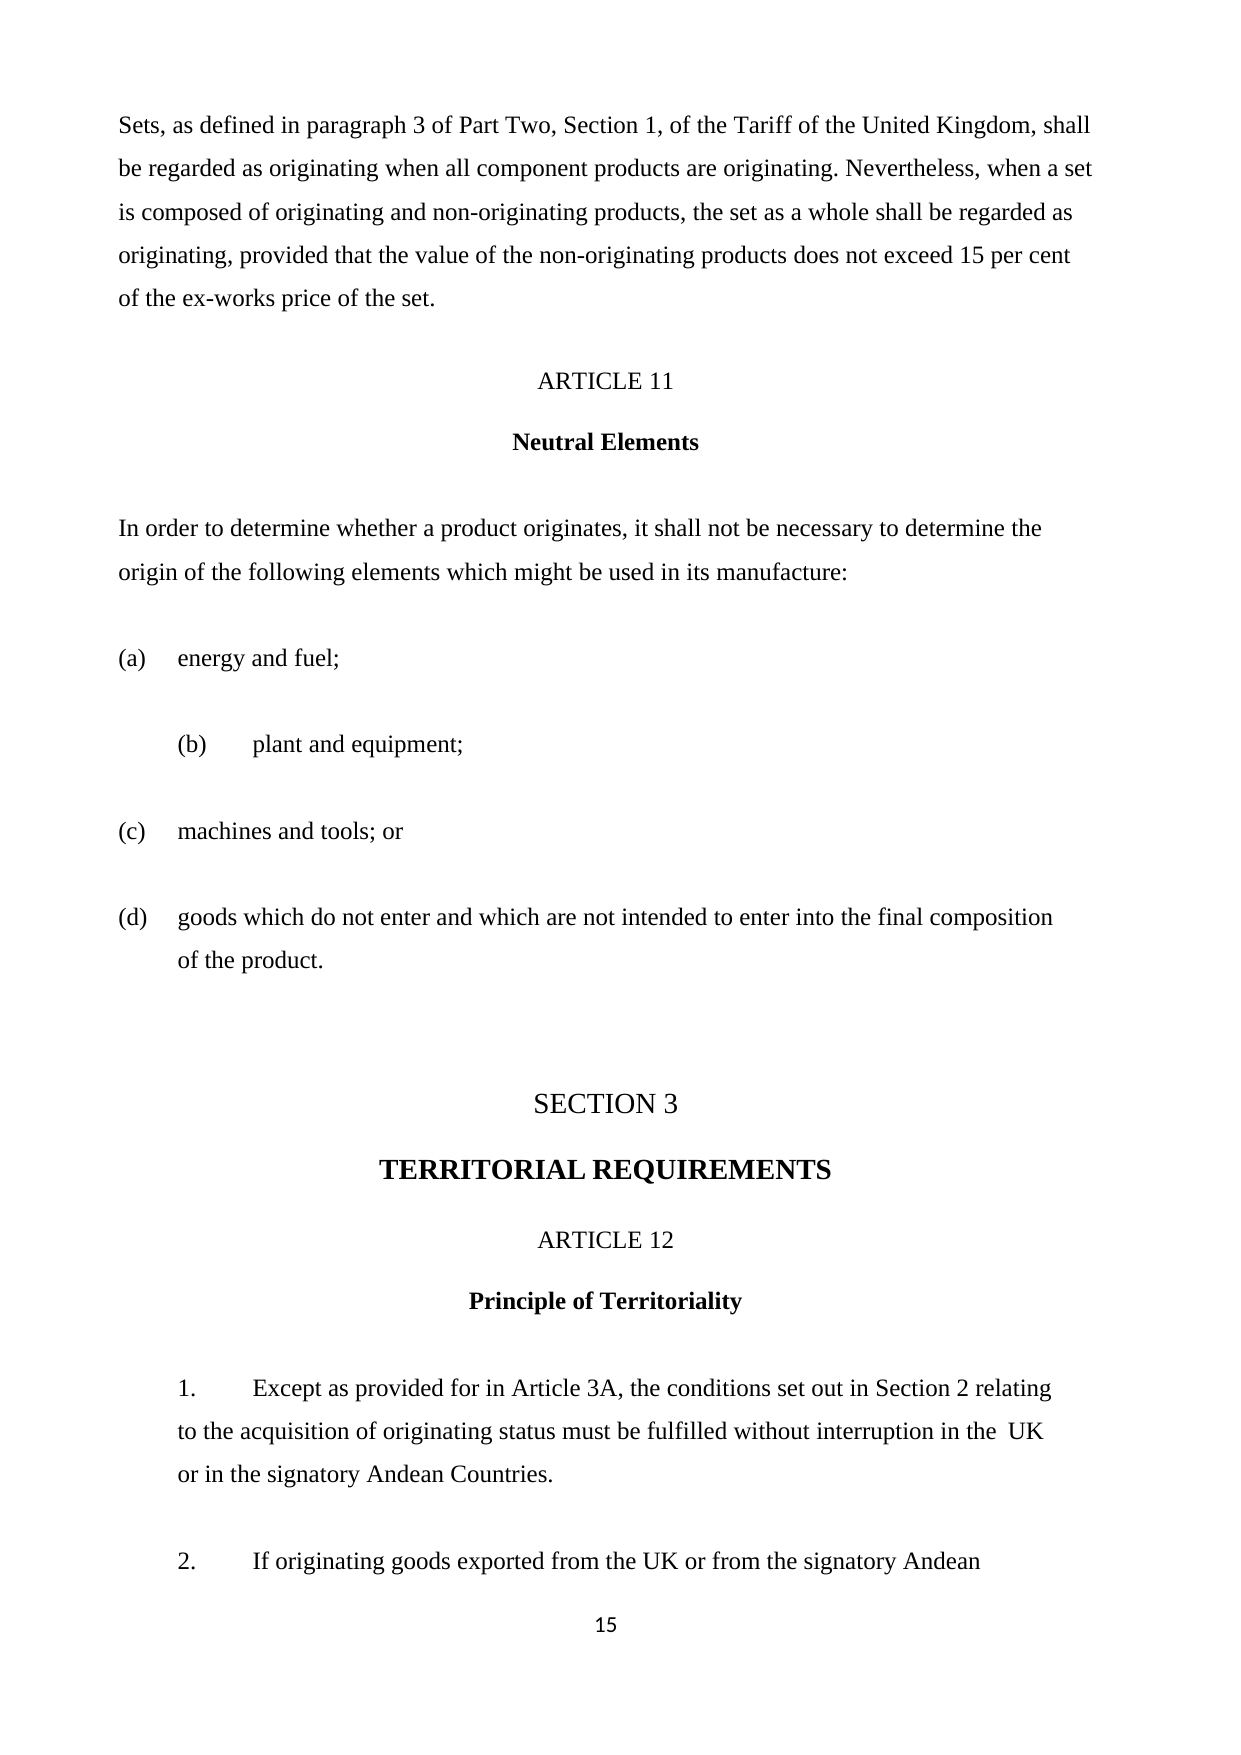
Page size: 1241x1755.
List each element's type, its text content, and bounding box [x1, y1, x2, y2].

list machines and tools; or [118, 816, 1105, 844]
list If originating goods exported from the UK or from the signatory Andean [177, 1546, 1068, 1574]
list energy and fuel; [118, 643, 1105, 672]
list Except as provided for in Article 3A, the conditions set out in Section 2 relating to the acquisition of originating status must be fulfilled without interruption in the UK or in the signatory Andean Countries. [177, 1373, 1068, 1488]
subtitle ARTICLE 11 [106, 366, 1105, 395]
text In order to determine whether a product originates, it shall not be necessary to determine the origin of the following elements which might be used in its manufacture: [118, 513, 1093, 585]
subtitle Principle of Territoriality [106, 1286, 1105, 1315]
subtitle ARTICLE 12 [106, 1226, 1105, 1254]
subtitle SECTION 3 [106, 1086, 1105, 1119]
subtitle Neutral Elements [106, 427, 1105, 456]
subtitle TERRITORIAL REQUIREMENTS [106, 1152, 1105, 1185]
text Sets, as defined in paragraph 3 of Part Two, Section 1, of the Tariff of the United Kingdom, shall be regarded as originating when all component products are originating. Nevertheless, when a set is composed of originating and non-originating products, the set as a whole shall be regarded as originating, provided that the value of the non-originating products does not exceed 15 per cent of the ex-works price of the set. [118, 110, 1094, 312]
list goods which do not enter and which are not intended to enter into the final composition of the product. [118, 902, 1065, 974]
list plant and equipment; [177, 729, 1105, 758]
